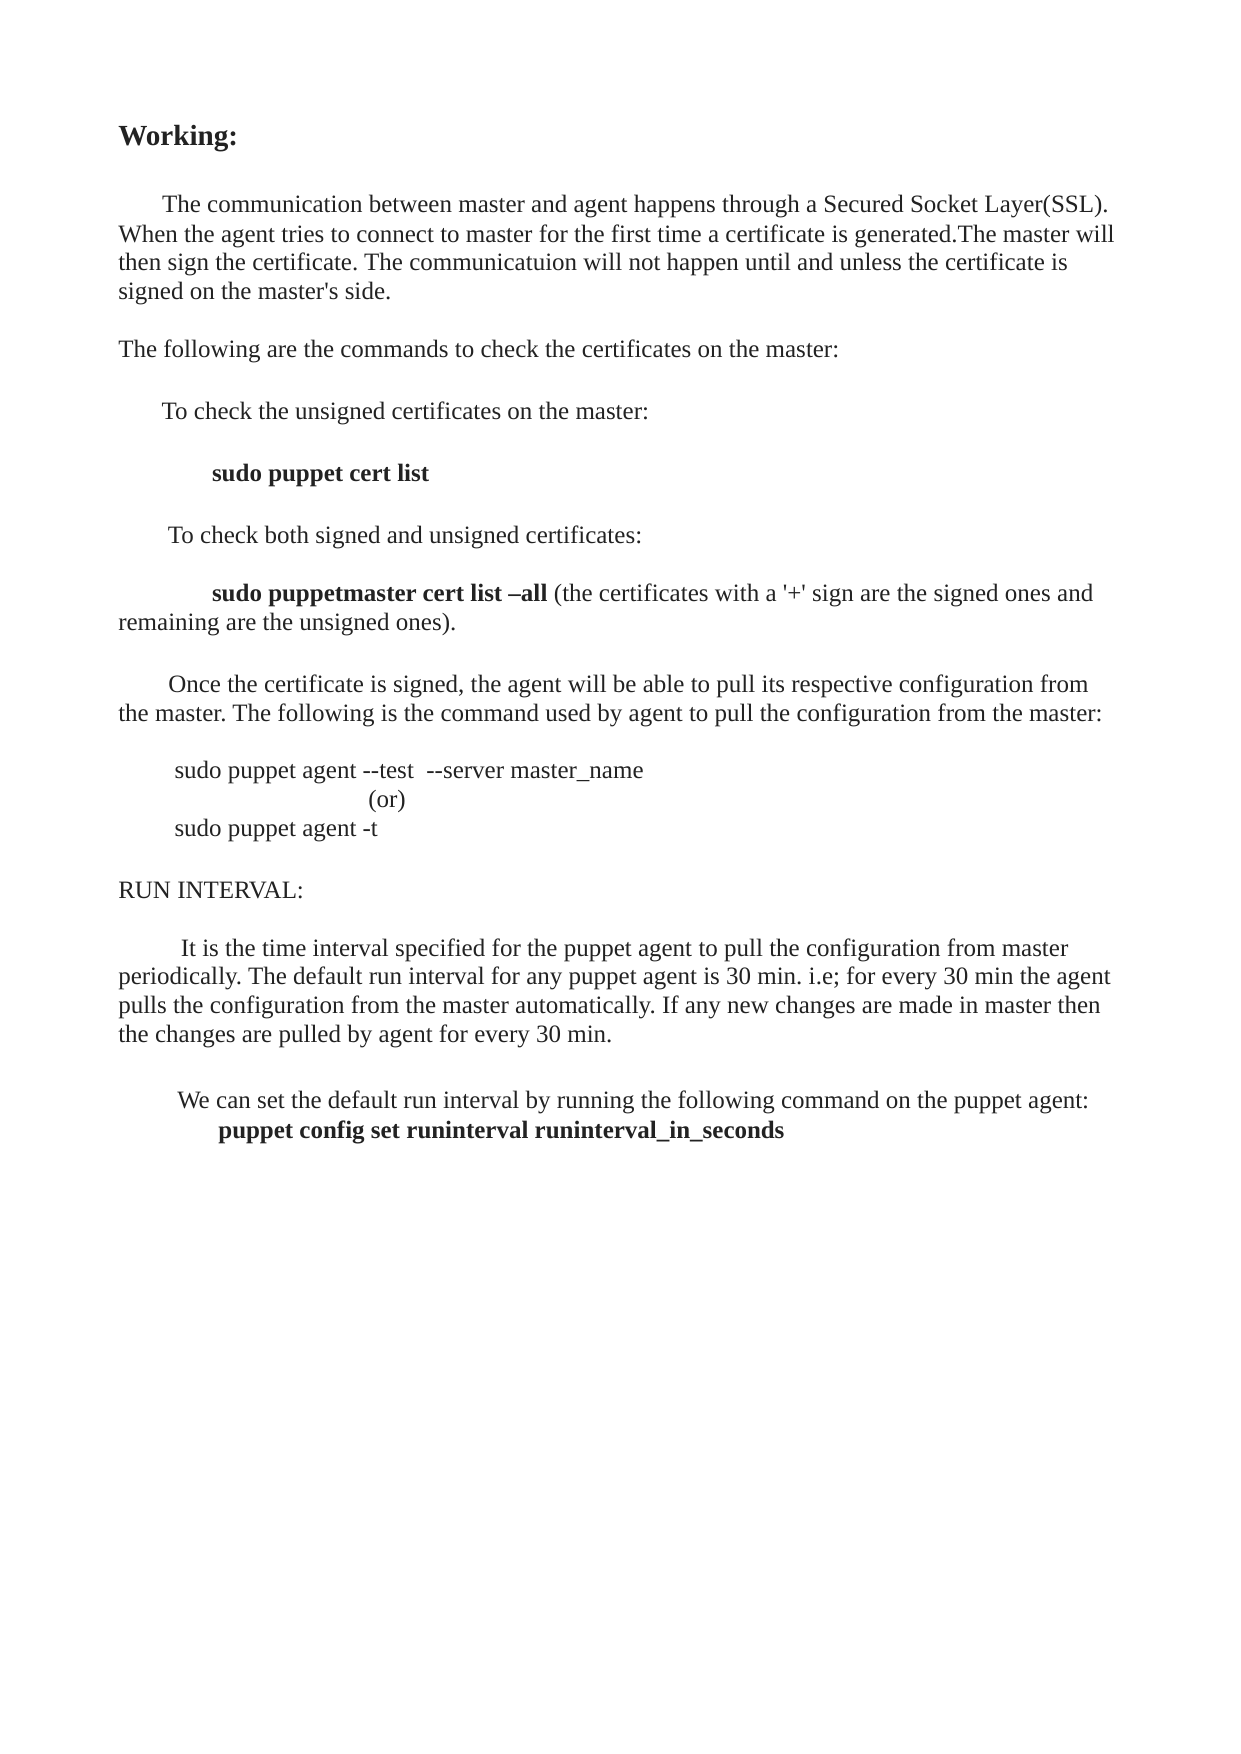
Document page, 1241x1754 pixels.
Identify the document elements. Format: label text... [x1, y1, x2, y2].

text The following are the commands to check the certificates on the master: [118, 334, 1122, 362]
text (or) [118, 784, 1122, 813]
text sudo puppet agent --test --server master_name [118, 755, 1122, 784]
text Working: [118, 118, 1122, 152]
text We can set the default run interval by running the following command on the puppet agent: [118, 1081, 1122, 1115]
text It is the time interval specified for the puppet agent to pull the configuration from master periodically. The default run interval for any puppet agent is 30 min. i.e; for every 30 min the agent pulls the configuration from the master automatically. If any new changes are made in master then the changes are pulled by agent for every 30 min. [118, 933, 1122, 1048]
text sudo puppetmaster cert list –all (the certificates with a '+' sign are the signed ones and remaining are the unsigned ones). [118, 578, 1122, 636]
text RUN INTERVAL: [118, 875, 1122, 904]
text puppet config set runinterval runinterval_in_seconds [118, 1115, 1122, 1143]
text sudo puppet cert list [118, 458, 1122, 487]
text To check both signed and unsigned certificates: [118, 521, 1122, 549]
text Once the certificate is signed, the agent will be able to pull its respective configuration from the master. The following is the command used by agent to pull the configuration from the master: [118, 669, 1122, 727]
text To check the unsigned certificates on the master: [118, 396, 1122, 425]
text sudo puppet agent -t [118, 813, 1122, 842]
text The communication between master and agent happens through a Secured Socket Layer(SSL). When the agent tries to connect to master for the first time a certificate is generated.The master will then sign the certificate. The communicatuion will not happen until and unless the certificate is signed on the master's side. [118, 185, 1122, 305]
